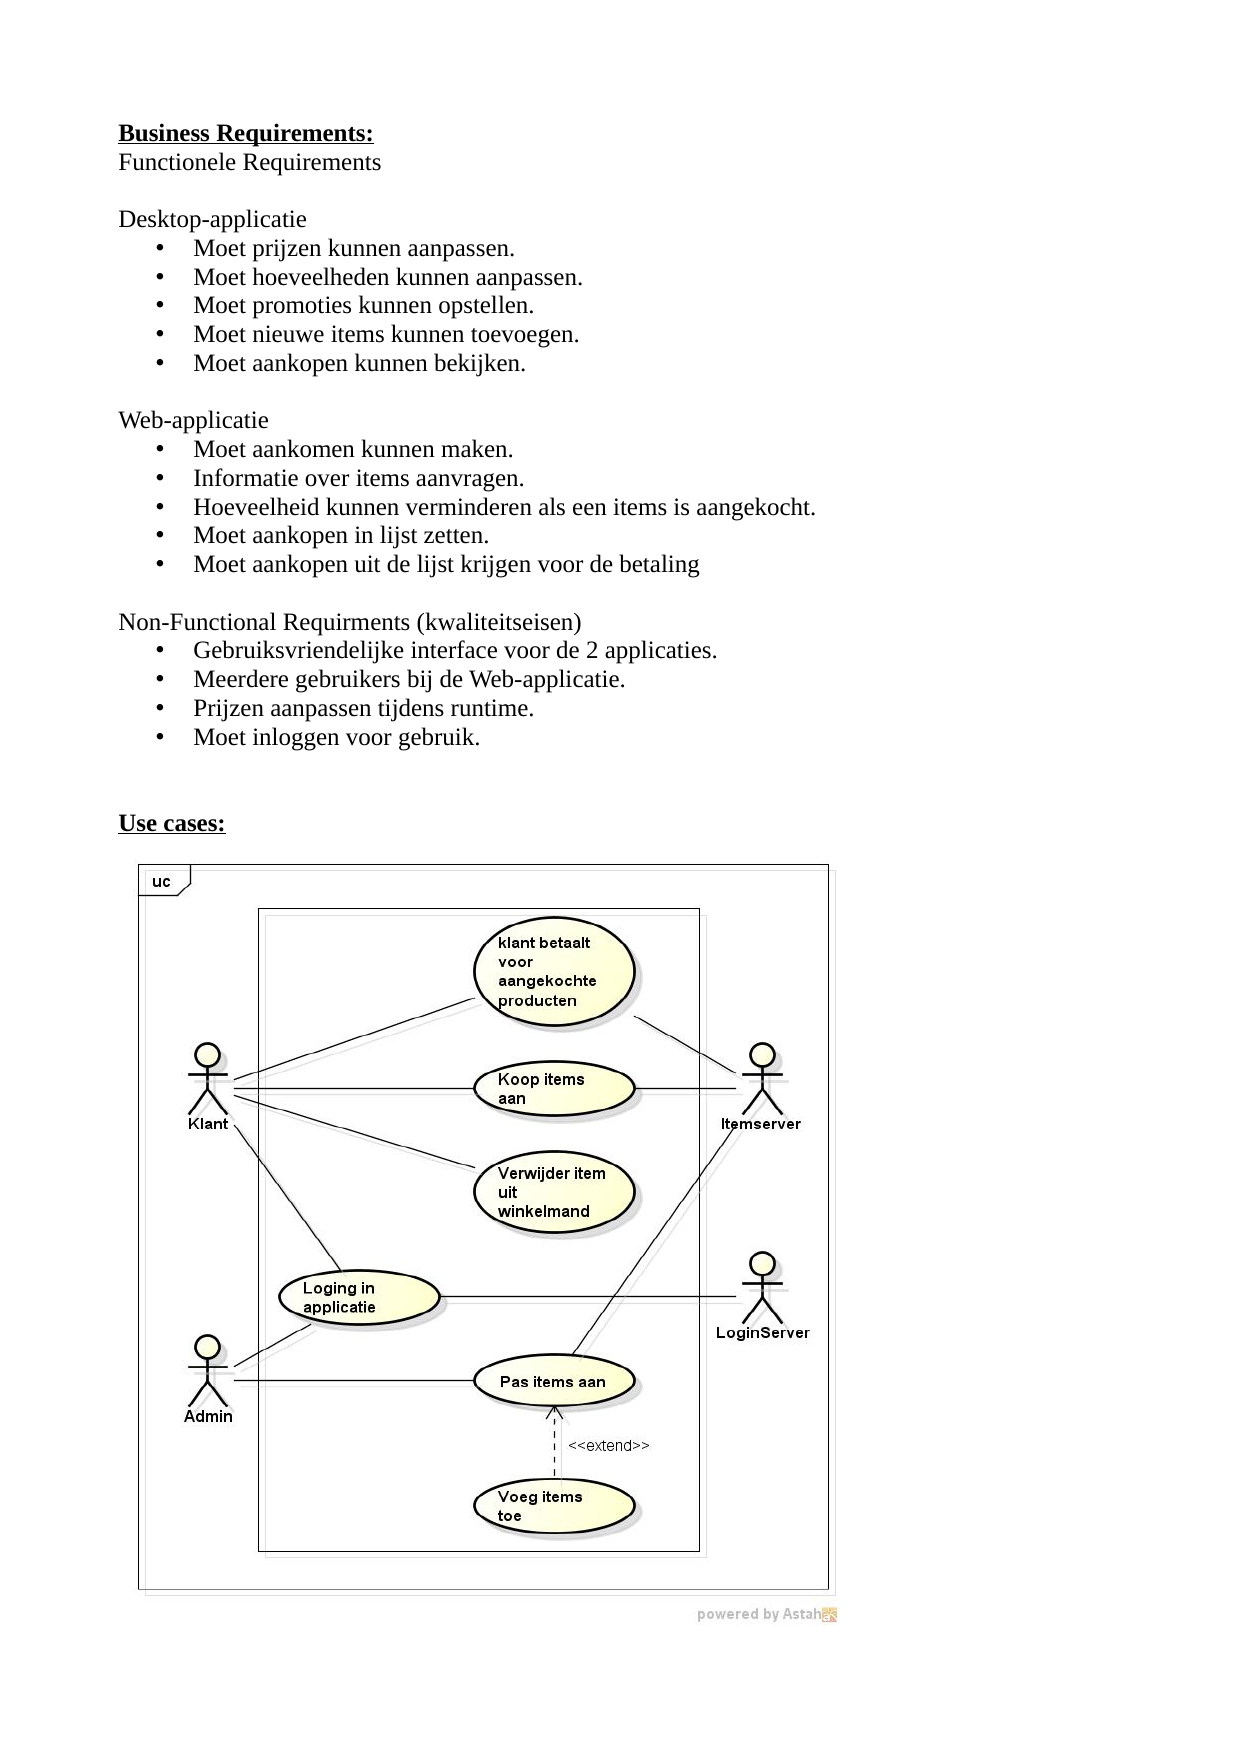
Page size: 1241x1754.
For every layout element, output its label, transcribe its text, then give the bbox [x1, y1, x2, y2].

list Moet inloggen voor gebruik. [156, 722, 1122, 751]
list Moet aankopen uit de lijst krijgen voor de betaling [156, 549, 1122, 578]
list Informatie over items aanvragen. [156, 463, 1122, 492]
list Moet hoeveelheden kunnen aanpassen. [156, 262, 1122, 291]
text Non-Functional Requirments (kwaliteitseisen) [118, 607, 1122, 636]
list Moet aankopen in lijst zetten. [156, 521, 1122, 549]
list Moet aankopen kunnen bekijken. [156, 348, 1122, 377]
list Meerdere gebruikers bij de Web-applicatie. [156, 664, 1122, 693]
list Hoeveelheid kunnen verminderen als een items is aangekocht. [156, 492, 1122, 521]
text Functionele Requirements [118, 147, 1122, 176]
text Business Requirements: [118, 118, 1122, 147]
list Moet aankomen kunnen maken. [156, 434, 1122, 463]
text Web-applicatie [118, 406, 1122, 434]
text Use cases: [118, 808, 1122, 837]
list Moet nieuwe items kunnen toevoegen. [156, 319, 1122, 348]
list Moet prijzen kunnen aanpassen. [156, 233, 1122, 262]
list Prijzen aanpassen tijdens runtime. [156, 693, 1122, 722]
text Desktop-applicatie [118, 204, 1122, 233]
picture [125, 851, 842, 1626]
list Moet promoties kunnen opstellen. [156, 291, 1122, 319]
list Gebruiksvriendelijke interface voor de 2 applicaties. [156, 636, 1122, 664]
